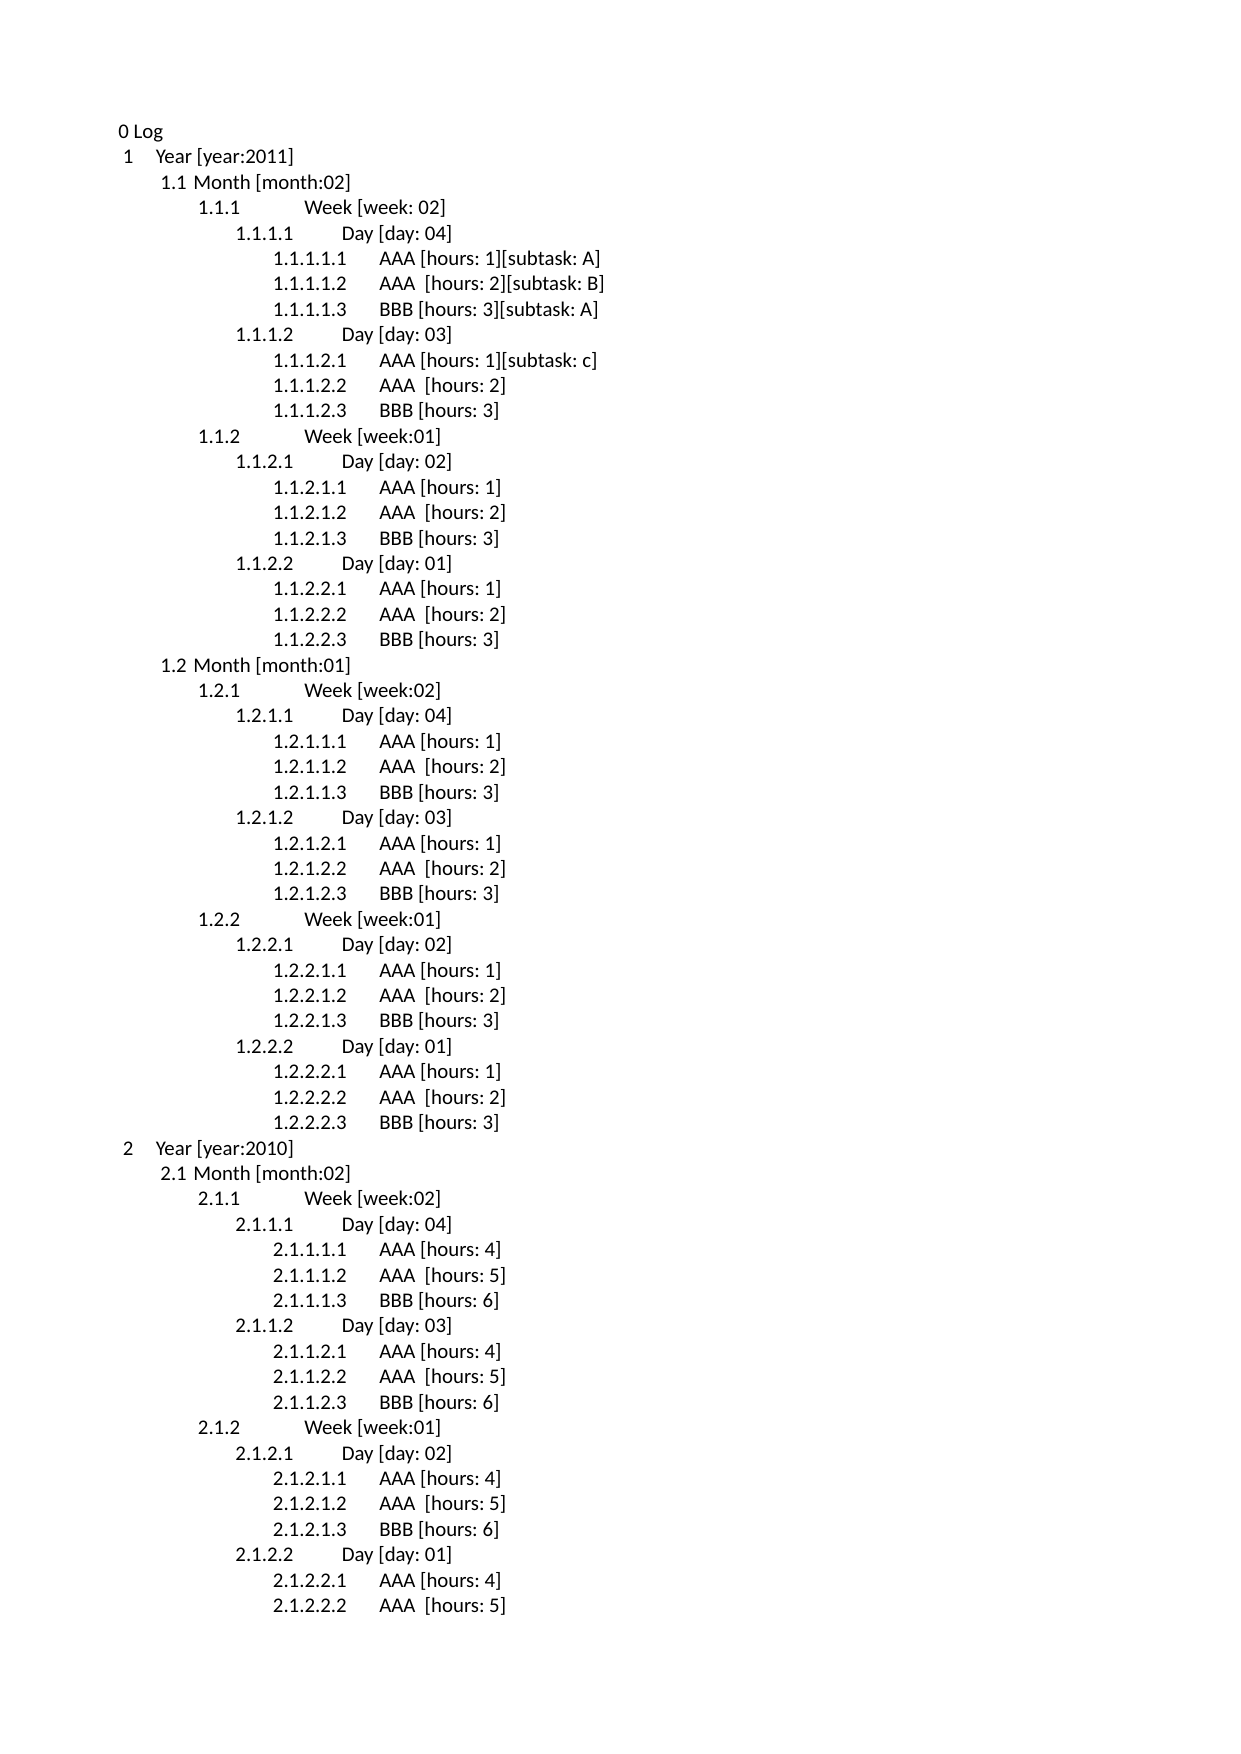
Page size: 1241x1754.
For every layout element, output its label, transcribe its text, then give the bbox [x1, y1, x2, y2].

list Day [day: 02] [231, 931, 1122, 957]
list Day [day: 04] [231, 1211, 1122, 1236]
list AAA [hours: 1][subtask: A] [268, 245, 1122, 271]
list Week [week:01] [193, 1414, 1122, 1440]
list Month [month:02] [156, 1160, 1122, 1186]
list BBB [hours: 6] [268, 1287, 1122, 1313]
list AAA [hours: 2] [268, 753, 1122, 779]
list BBB [hours: 3] [268, 1008, 1122, 1033]
list Year [year:2011] [118, 143, 1122, 169]
list Week [week:02] [193, 1186, 1122, 1211]
list Day [day: 02] [231, 448, 1122, 474]
list Week [week:02] [193, 677, 1122, 703]
list BBB [hours: 3] [268, 1109, 1122, 1135]
list BBB [hours: 3][subtask: A] [268, 296, 1122, 321]
list AAA [hours: 1][subtask: c] [268, 347, 1122, 372]
list AAA [hours: 5] [268, 1592, 1122, 1618]
list AAA [hours: 5] [268, 1491, 1122, 1516]
list AAA [hours: 2] [268, 1084, 1122, 1109]
list Day [day: 01] [231, 550, 1122, 576]
list BBB [hours: 3] [268, 881, 1122, 906]
list Day [day: 01] [231, 1033, 1122, 1058]
list Year [year:2010] [118, 1135, 1122, 1160]
list AAA [hours: 1] [268, 1058, 1122, 1084]
list BBB [hours: 3] [268, 626, 1122, 652]
list AAA [hours: 1] [268, 957, 1122, 982]
list AAA [hours: 2] [268, 601, 1122, 626]
list AAA [hours: 4] [268, 1236, 1122, 1262]
list BBB [hours: 6] [268, 1389, 1122, 1414]
list Week [week:01] [193, 906, 1122, 931]
list Month [month:01] [156, 652, 1122, 677]
list AAA [hours: 2] [268, 372, 1122, 398]
list AAA [hours: 2] [268, 982, 1122, 1008]
list AAA [hours: 2] [268, 499, 1122, 525]
list Day [day: 03] [231, 1313, 1122, 1338]
list AAA [hours: 2][subtask: B] [268, 271, 1122, 296]
list AAA [hours: 1] [268, 576, 1122, 601]
list AAA [hours: 1] [268, 830, 1122, 855]
list AAA [hours: 4] [268, 1338, 1122, 1363]
list Day [day: 04] [231, 703, 1122, 728]
text 0 Log [118, 118, 1122, 143]
list BBB [hours: 3] [268, 398, 1122, 423]
list Day [day: 03] [231, 804, 1122, 830]
list AAA [hours: 4] [268, 1465, 1122, 1491]
list Week [week: 02] [193, 194, 1122, 220]
list Day [day: 04] [231, 220, 1122, 245]
list BBB [hours: 3] [268, 525, 1122, 550]
list Week [week:01] [193, 423, 1122, 448]
list AAA [hours: 5] [268, 1363, 1122, 1389]
list Day [day: 03] [231, 321, 1122, 347]
list Day [day: 01] [231, 1541, 1122, 1567]
list AAA [hours: 1] [268, 474, 1122, 499]
list AAA [hours: 4] [268, 1567, 1122, 1592]
list BBB [hours: 6] [268, 1516, 1122, 1541]
list Month [month:02] [156, 169, 1122, 194]
list BBB [hours: 3] [268, 779, 1122, 804]
list AAA [hours: 2] [268, 855, 1122, 881]
list Day [day: 02] [231, 1440, 1122, 1465]
list AAA [hours: 5] [268, 1262, 1122, 1287]
list AAA [hours: 1] [268, 728, 1122, 753]
